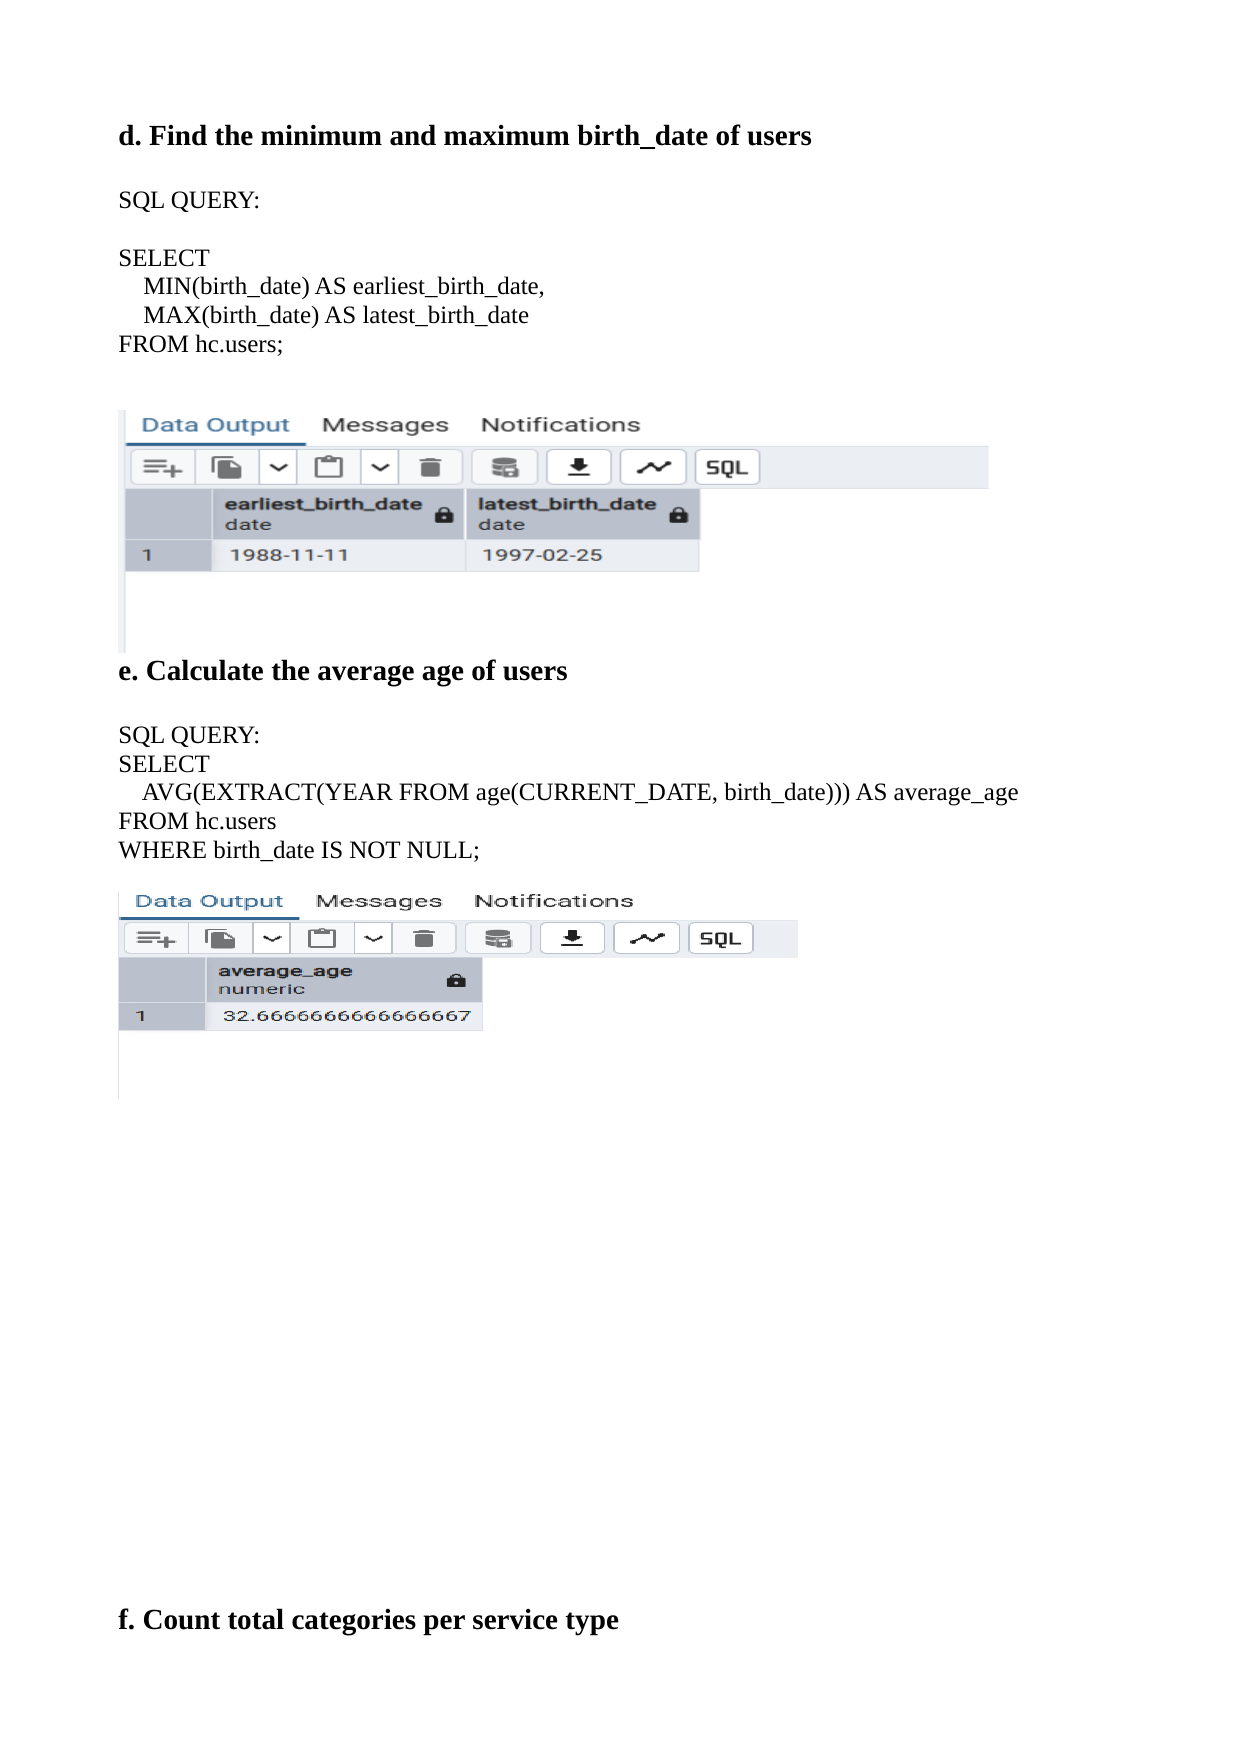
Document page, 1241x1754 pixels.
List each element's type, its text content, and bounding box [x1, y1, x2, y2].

text FROM hc.users; [118, 329, 1122, 358]
text d. Find the minimum and maximum birth_date of users [118, 118, 1122, 152]
text SQL QUERY: [118, 185, 1122, 214]
text SELECT AVG(EXTRACT(YEAR FROM age(CURRENT_DATE, birth_date))) AS average_age FROM hc.users WHERE birth_date IS NOT NULL; [118, 749, 1122, 864]
text MAX(birth_date) AS latest_birth_date [118, 300, 1122, 329]
text MIN(birth_date) AS earliest_birth_date, [118, 271, 1122, 300]
text SQL QUERY: [118, 720, 1122, 749]
text e. Calculate the average age of users [118, 653, 1122, 686]
text f. Count total categories per service type [118, 1602, 1122, 1635]
text SELECT [118, 243, 1122, 271]
